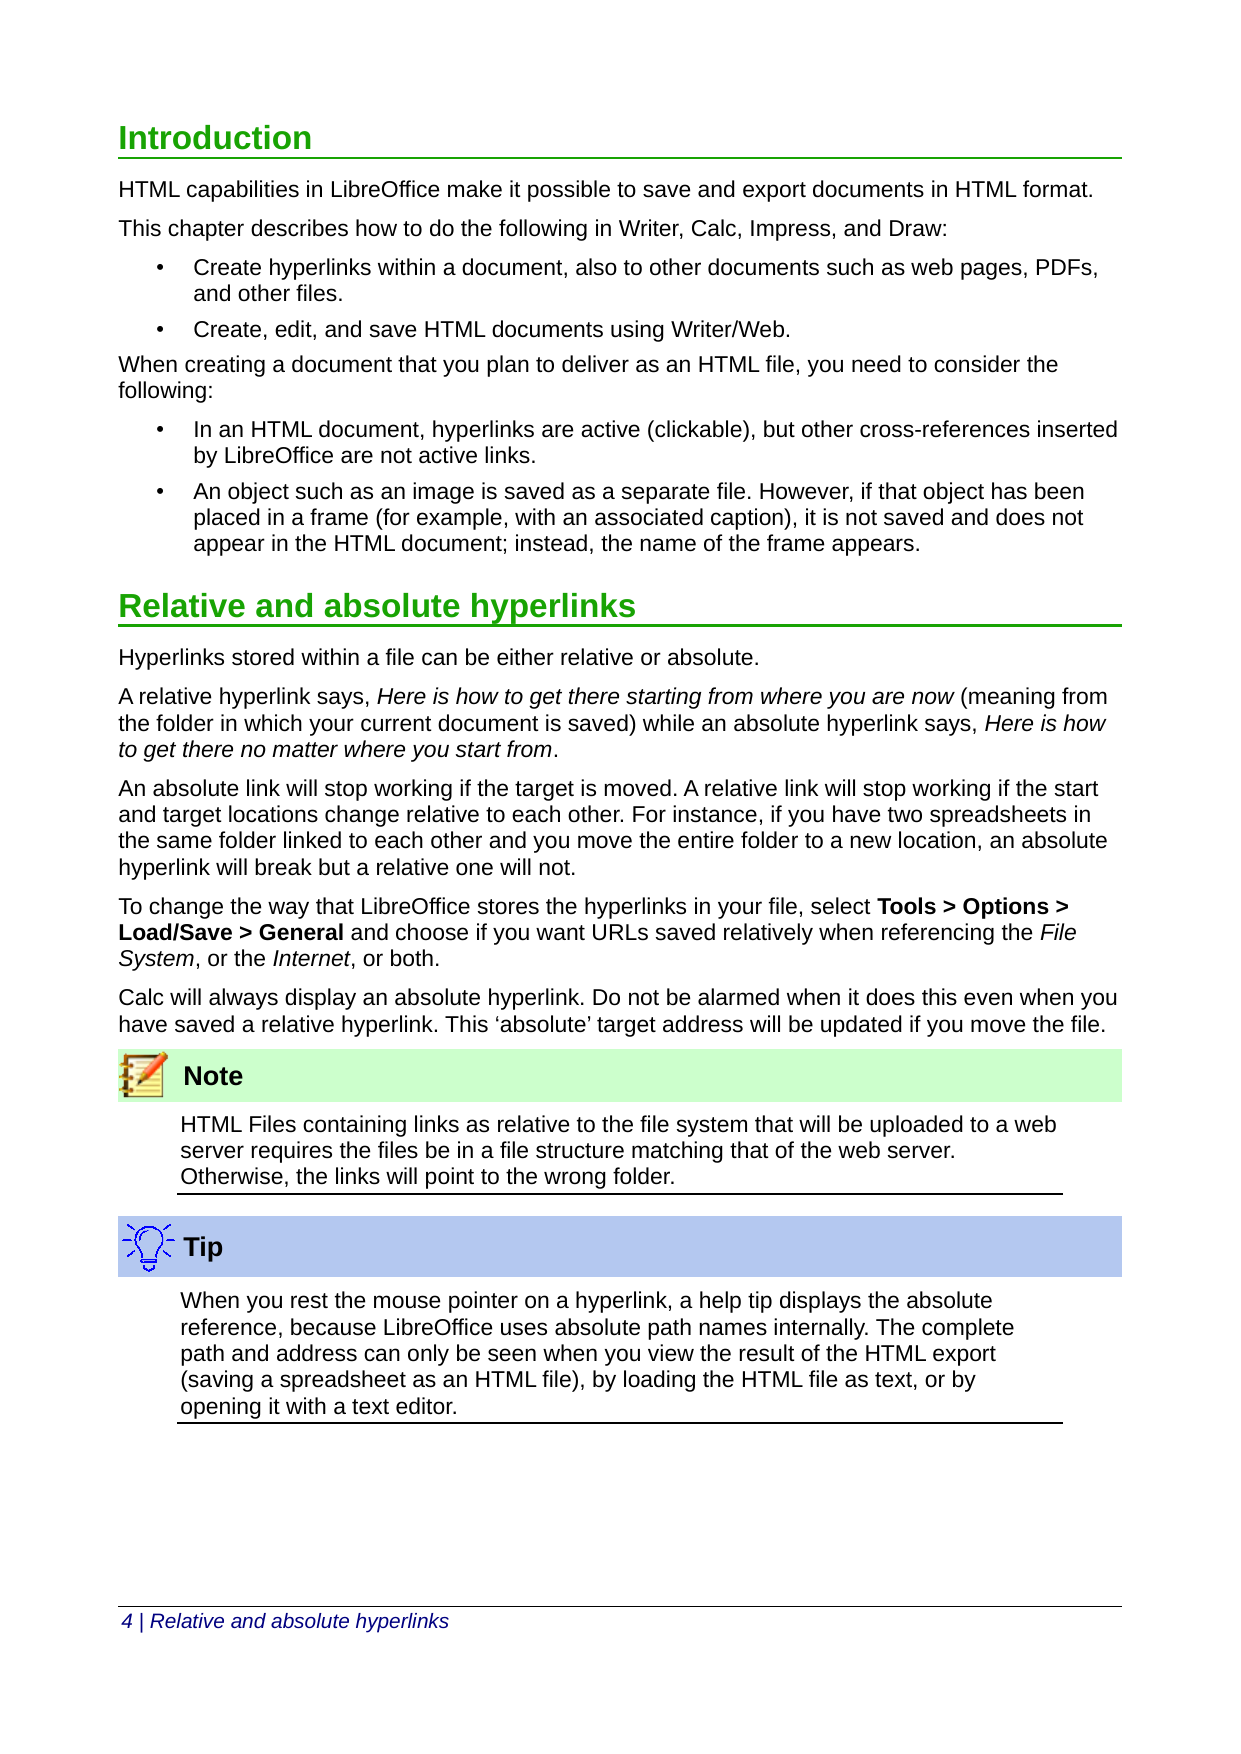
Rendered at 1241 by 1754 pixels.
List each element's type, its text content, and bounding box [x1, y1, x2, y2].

subtitle Note [118, 1049, 1122, 1102]
list Create, edit, and save HTML documents using Writer/Web. [156, 316, 1122, 342]
list Create hyperlinks within a document, also to other documents such as web pages, PDFs, and other files. [156, 254, 1122, 307]
text An absolute link will stop working if the target is moved. A relative link will stop working if the start and target locations change relative to each other. For instance, if you have two spreadsheets in the same folder linked to each other and you move the entire folder to a new location, an absolute hyperlink will break but a relative one will not. [118, 775, 1122, 880]
list This chapter describes how to do the following in Writer, Calc, Impress, and Draw: [118, 215, 1122, 242]
list When creating a document that you plan to deliver as an HTML file, you need to consider the following: [118, 351, 1122, 403]
text To change the way that LibreOffice stores the hyperlinks in your file, select Tools > Options > Load/Save > General and choose if you want URLs saved relatively when referencing the File System, or the Internet, or both. [118, 893, 1122, 972]
list An object such as an image is saved as a separate file. However, if that object has been placed in a frame (for example, with an associated caption), it is not saved and does not appear in the HTML document; instead, the name of the frame appears. [156, 478, 1122, 557]
picture [119, 1216, 179, 1276]
text HTML Files containing links as relative to the file system that will be uploaded to a web server requires the files be in a file structure matching that of the web server. Otherwise, the links will point to the wrong folder. [177, 1107, 1063, 1193]
text Calc will always display an absolute hyperlink. Do not be alarmed when it does this even when you have saved a relative hyperlink. This ‘absolute’ target address will be updated if you move the file. [118, 984, 1122, 1037]
text Hyperlinks stored within a file can be either relative or absolute. [118, 644, 1122, 671]
subtitle Introduction [118, 118, 1122, 157]
text When you rest the mouse pointer on a hyperlink, a help tip displays the absolute reference, because LibreOffice uses absolute path names internally. The complete path and address can only be seen when you view the result of the HTML export (saving a spreadsheet as an HTML file), by loading the HTML file as text, or by opening it with a text editor. [177, 1284, 1063, 1422]
picture [119, 1050, 170, 1101]
subtitle Relative and absolute hyperlinks [118, 586, 1122, 624]
subtitle Tip [118, 1216, 1122, 1277]
text A relative hyperlink says, Here is how to get there starting from where you are now (meaning from the folder in which your current document is saved) while an absolute hyperlink says, Here is how to get there no matter where you start from. [118, 683, 1122, 762]
list In an HTML document, hyperlinks are active (clickable), but other cross-references inserted by LibreOffice are not active links. [156, 416, 1122, 469]
text HTML capabilities in LibreOffice make it possible to save and export documents in HTML format. [118, 176, 1122, 203]
